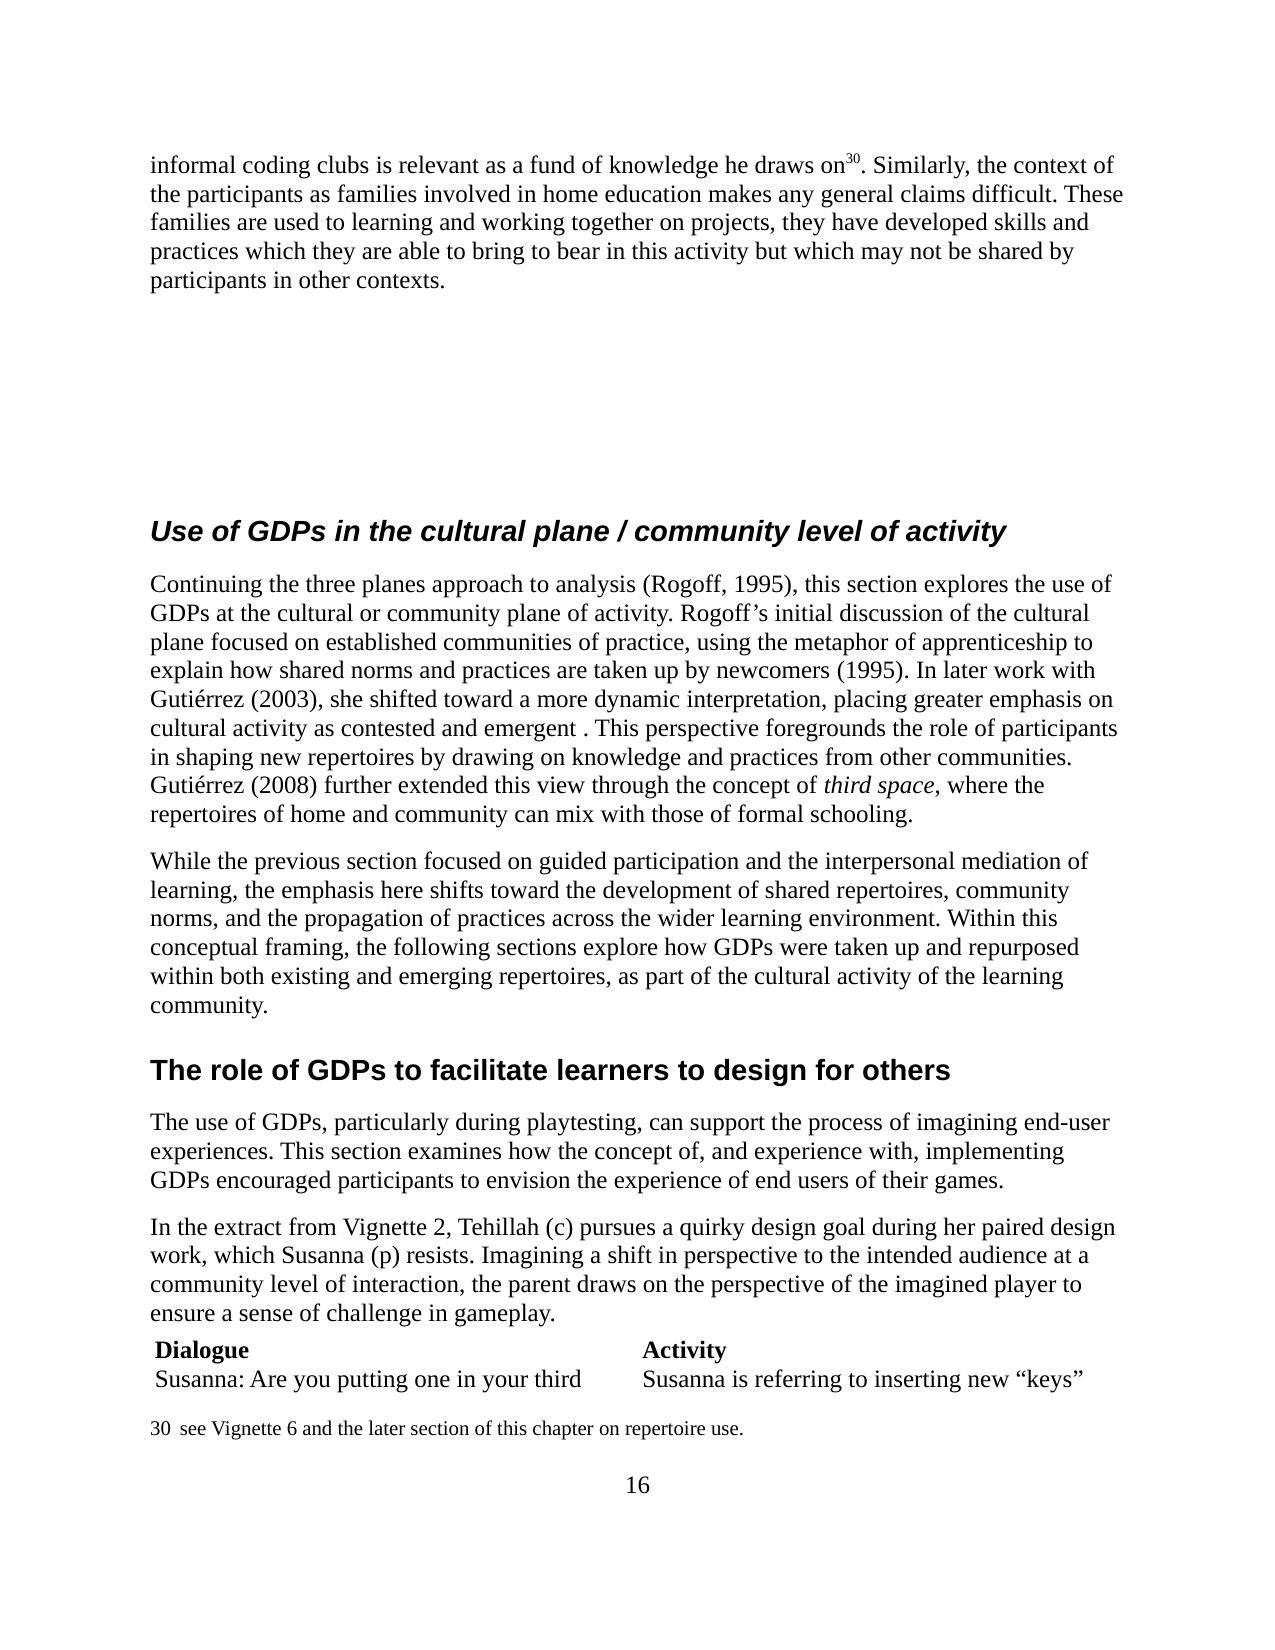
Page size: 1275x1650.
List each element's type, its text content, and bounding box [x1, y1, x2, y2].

table_header Activity [638, 1336, 1125, 1364]
subtitle The role of GDPs to facilitate learners to design for others [150, 1052, 1125, 1086]
table_cell Susanna is referring to inserting new “keys” [638, 1364, 1125, 1393]
text In the extract from Vignette 2, Tehillah (c) pursues a quirky design goal during her paired design work, which Susanna (p) resists. Imagining a shift in perspective to the intended audience at a community level of interaction, the parent draws on the perspective of the imagined player to ensure a sense of challenge in gameplay. [150, 1212, 1125, 1327]
subtitle Use of GDPs in the cultural plane / community level of activity [150, 514, 1125, 548]
text see Vignette 6 and the later section of this chapter on repertoire use. [150, 1416, 1125, 1440]
text While the previous section focused on guided participation and the interpersonal mediation of learning, the emphasis here shifts toward the development of shared repertoires, community norms, and the propagation of practices across the wider learning environment. Within this conceptual framing, the following sections explore how GDPs were taken up and repurposed within both existing and emerging repertoires, as part of the cultural activity of the learning community. [150, 846, 1125, 1018]
table_header Dialogue [150, 1336, 637, 1364]
table_cell Susanna: Are you putting one in your third [150, 1364, 637, 1393]
text The use of GDPs, particularly during playtesting, can support the process of imagining end-user experiences. This section examines how the concept of, and experience with, implementing GDPs encouraged participants to envision the experience of end users of their games. [150, 1107, 1125, 1194]
text informal coding clubs is relevant as a fund of knowledge he draws on. Similarly, the context of the participants as families involved in home education makes any general claims difficult. These families are used to learning and working together on projects, they have developed skills and practices which they are able to bring to bear in this activity but which may not be shared by participants in other contexts. [150, 150, 1125, 294]
text Continuing the three planes approach to analysis (Rogoff, 1995), this section explores the use of GDPs at the cultural or community plane of activity. Rogoff’s initial discussion of the cultural plane focused on established communities of practice, using the metaphor of apprenticeship to explain how shared norms and practices are taken up by newcomers (1995). In later work with Gutiérrez (2003), she shifted toward a more dynamic interpretation, placing greater emphasis on cultural activity as contested and emergent . This perspective foregrounds the role of participants in shaping new repertoires by drawing on knowledge and practices from other communities. Gutiérrez (2008) further extended this view through the concept of third space, where the repertoires of home and community can mix with those of formal schooling. [150, 569, 1125, 828]
